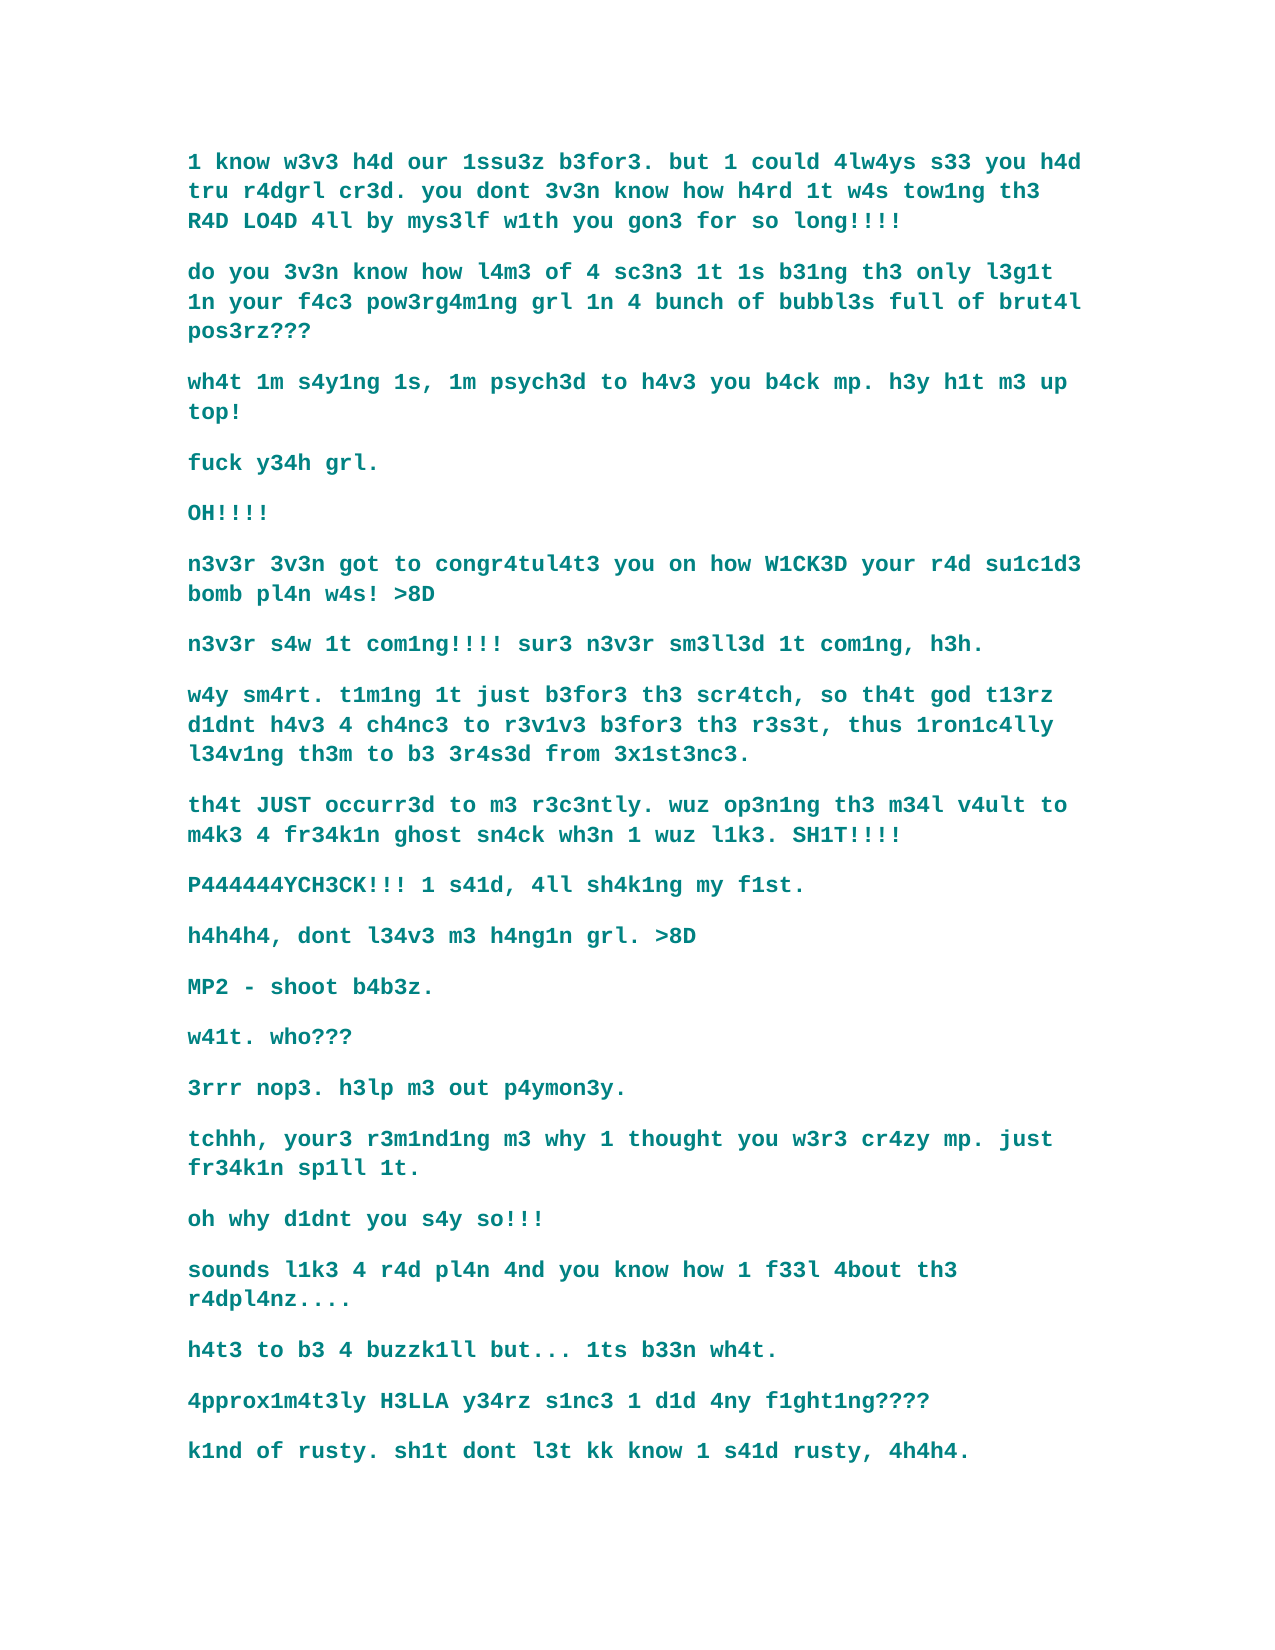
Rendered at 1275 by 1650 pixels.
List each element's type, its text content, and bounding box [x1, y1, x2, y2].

text OH!!!! [187, 501, 1087, 527]
text n3v3r s4w 1t com1ng!!!! sur3 n3v3r sm3ll3d 1t com1ng, h3h. [187, 632, 1087, 658]
text h4t3 to b3 4 buzzk1ll but... 1ts b33n wh4t. [187, 1338, 1087, 1364]
text k1nd of rusty. sh1t dont l3t kk know 1 s41d rusty, 4h4h4. [187, 1439, 1087, 1466]
text 1 know w3v3 h4d our 1ssu3z b3for3. but 1 could 4lw4ys s33 you h4d tru r4dgrl cr3d. you dont 3v3n know how h4rd 1t w4s tow1ng th3 R4D LO4D 4ll by mys3lf w1th you gon3 for so long!!!! [187, 150, 1087, 236]
text do you 3v3n know how l4m3 of 4 sc3n3 1t 1s b31ng th3 only l3g1t 1n your f4c3 pow3rg4m1ng grl 1n 4 bunch of bubbl3s full of brut4l pos3rz??? [187, 260, 1087, 346]
text 4pprox1m4t3ly H3LLA y34rz s1nc3 1 d1d 4ny f1ght1ng???? [187, 1389, 1087, 1415]
text n3v3r 3v3n got to congr4tul4t3 you on how W1CK3D your r4d su1c1d3 bomb pl4n w4s! >8D [187, 552, 1087, 608]
text sounds l1k3 4 r4d pl4n 4nd you know how 1 f33l 4bout th3 r4dpl4nz.... [187, 1258, 1087, 1314]
text h4h4h4, dont l34v3 m3 h4ng1n grl. >8D [187, 924, 1087, 950]
text wh4t 1m s4y1ng 1s, 1m psych3d to h4v3 you b4ck mp. h3y h1t m3 up top! [187, 370, 1087, 426]
text MP2 - shoot b4b3z. [187, 975, 1087, 1001]
text fuck y34h grl. [187, 451, 1087, 477]
text th4t JUST occurr3d to m3 r3c3ntly. wuz op3n1ng th3 m34l v4ult to m4k3 4 fr34k1n ghost sn4ck wh3n 1 wuz l1k3. SH1T!!!! [187, 793, 1087, 849]
text oh why d1dnt you s4y so!!! [187, 1207, 1087, 1233]
text w41t. who??? [187, 1026, 1087, 1052]
text w4y sm4rt. t1m1ng 1t just b3for3 th3 scr4tch, so th4t god t13rz d1dnt h4v3 4 ch4nc3 to r3v1v3 b3for3 th3 r3s3t, thus 1ron1c4lly l34v1ng th3m to b3 3r4s3d from 3x1st3nc3. [187, 683, 1087, 769]
text 3rrr nop3. h3lp m3 out p4ymon3y. [187, 1076, 1087, 1102]
text P444444YCH3CK!!! 1 s41d, 4ll sh4k1ng my f1st. [187, 874, 1087, 900]
text tchhh, your3 r3m1nd1ng m3 why 1 thought you w3r3 cr4zy mp. just fr34k1n sp1ll 1t. [187, 1127, 1087, 1183]
